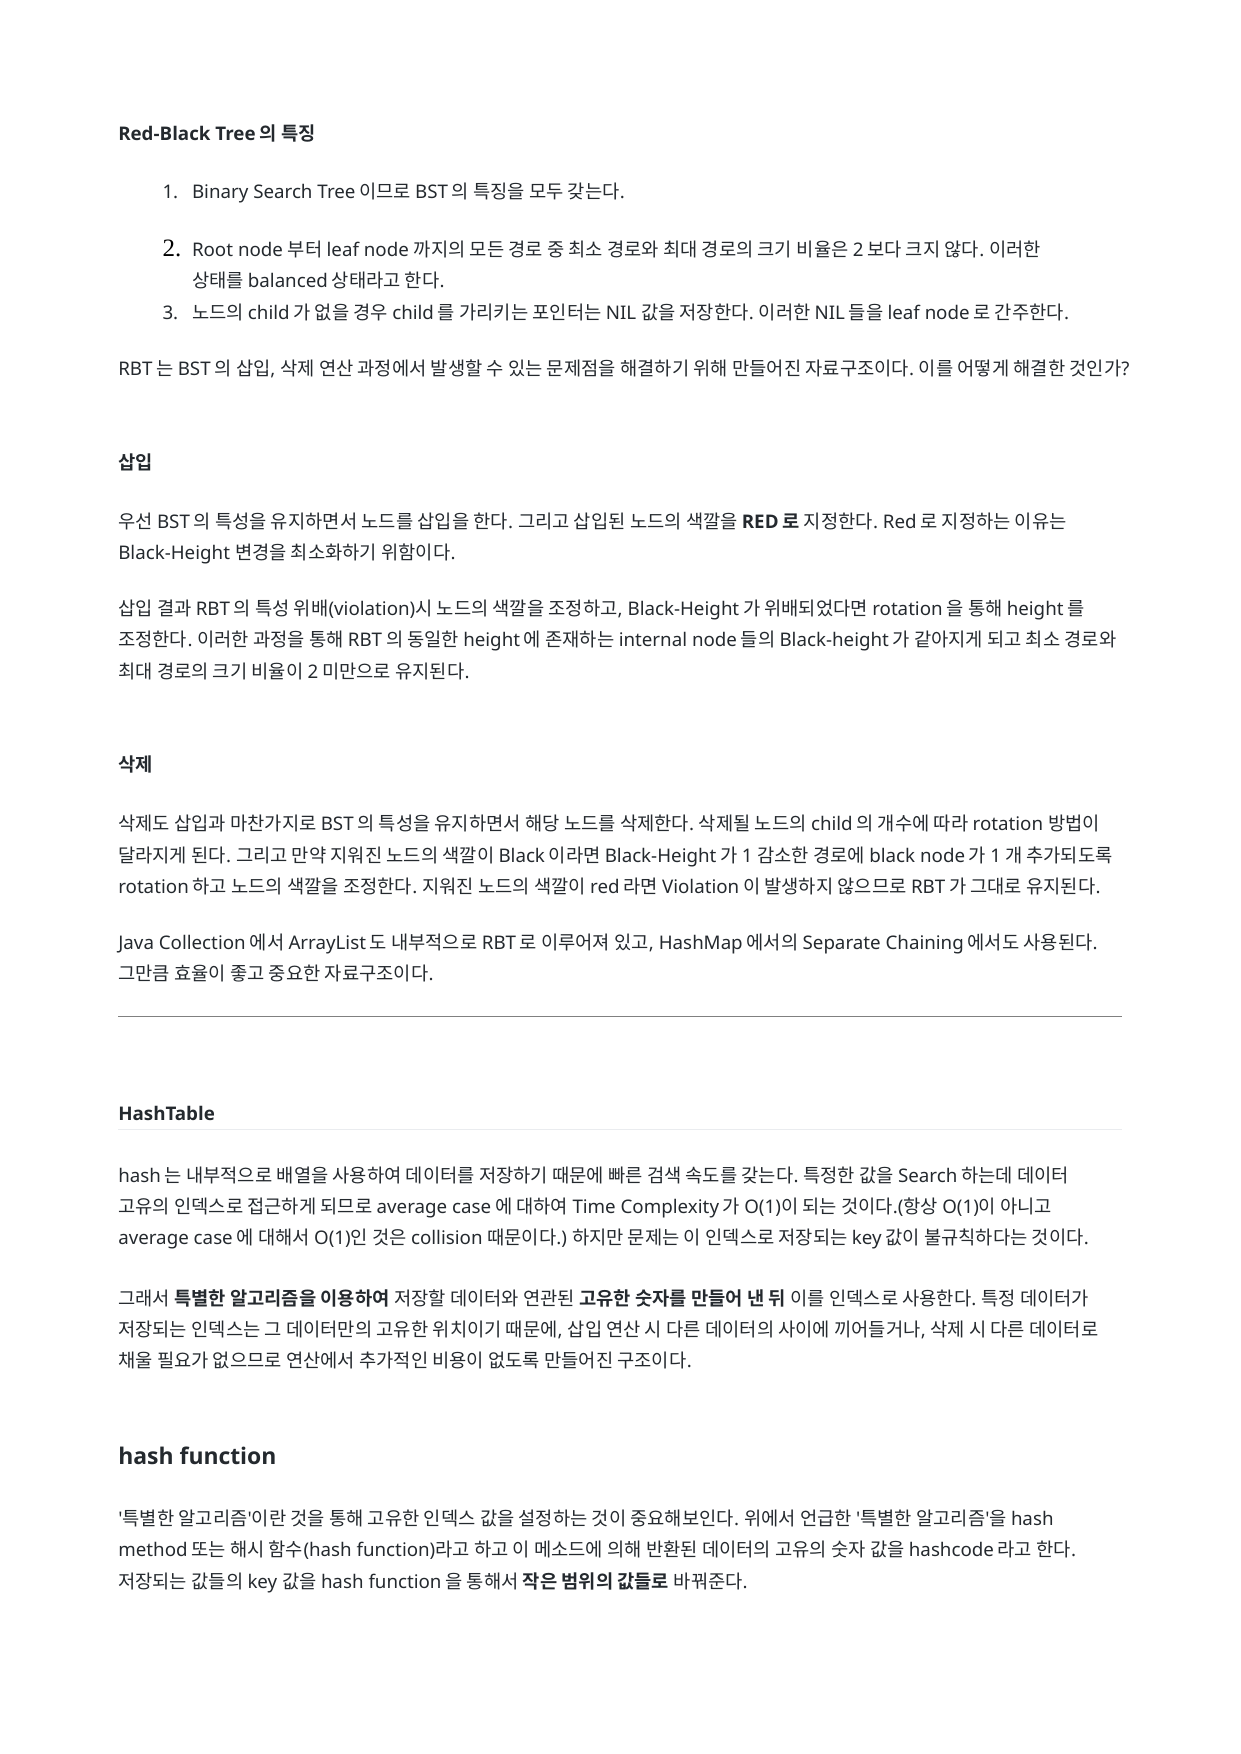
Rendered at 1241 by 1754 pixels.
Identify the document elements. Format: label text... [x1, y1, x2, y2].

text 그래서 특별한 알고리즘을 이용하여 저장할 데이터와 연관된 고유한 숫자를 만들어 낸 뒤 이를 인덱스로 사용한다. 특정 데이터가 저장되는 인덱스는 그 데이터만의 고유한 위치이기 때문에, 삽입 연산 시 다른 데이터의 사이에 끼어들거나, 삭제 시 다른 데이터로 채울 필요가 없으므로 연산에서 추가적인 비용이 없도록 만들어진 구조이다. [118, 1283, 1122, 1373]
subtitle Red-Black Tree의 특징 [118, 118, 1122, 145]
subtitle HashTable [118, 1101, 1122, 1129]
text RBT는 BST의 삽입, 삭제 연산 과정에서 발생할 수 있는 문제점을 해결하기 위해 만들어진 자료구조이다. 이를 어떻게 해결한 것인가? [118, 354, 1122, 381]
text '특별한 알고리즘'이란 것을 통해 고유한 인덱스 값을 설정하는 것이 중요해보인다. 위에서 언급한 '특별한 알고리즘'을 hash method또는 해시 함수(hash function)라고 하고 이 메소드에 의해 반환된 데이터의 고유의 숫자 값을 hashcode라고 한다. 저장되는 값들의 key 값을 hash function을 통해서 작은 범위의 값들로 바꿔준다. [118, 1504, 1122, 1593]
subtitle 삭제 [118, 750, 1122, 777]
text hash는 내부적으로 배열을 사용하여 데이터를 저장하기 때문에 빠른 검색 속도를 갖는다. 특정한 값을 Search하는데 데이터 고유의 인덱스로 접근하게 되므로 average case에 대하여 Time Complexity가 O(1)이 되는 것이다.(항상 O(1)이 아니고 average case에 대해서 O(1)인 것은 collision 때문이다.) 하지만 문제는 이 인덱스로 저장되는 key값이 불규칙하다는 것이다. [118, 1160, 1122, 1250]
text Java Collection에서 ArrayList도 내부적으로 RBT로 이루어져 있고, HashMap에서의 Separate Chaining에서도 사용된다. 그만큼 효율이 좋고 중요한 자료구조이다. [118, 928, 1122, 986]
list Binary Search Tree이므로 BST의 특징을 모두 갖는다. [162, 177, 1122, 204]
subtitle hash function [118, 1440, 1122, 1471]
text 삭제도 삽입과 마찬가지로 BST의 특성을 유지하면서 해당 노드를 삭제한다. 삭제될 노드의 child의 개수에 따라 rotation 방법이 달라지게 된다. 그리고 만약 지워진 노드의 색깔이 Black이라면 Black-Height가 1 감소한 경로에 black node가 1개 추가되도록 rotation하고 노드의 색깔을 조정한다. 지워진 노드의 색깔이 red라면 Violation이 발생하지 않으므로 RBT가 그대로 유지된다. [118, 809, 1122, 899]
text 우선 BST의 특성을 유지하면서 노드를 삽입을 한다. 그리고 삽입된 노드의 색깔을 RED로 지정한다. Red로 지정하는 이유는 Black-Height 변경을 최소화하기 위함이다. [118, 506, 1122, 565]
list 노드의 child가 없을 경우 child를 가리키는 포인터는 NIL 값을 저장한다. 이러한 NIL들을 leaf node로 간주한다. [162, 297, 1122, 324]
text 삽입 결과 RBT의 특성 위배(violation)시 노드의 색깔을 조정하고, Black-Height가 위배되었다면 rotation을 통해 height를 조정한다. 이러한 과정을 통해 RBT의 동일한 height에 존재하는 internal node들의 Black-height가 같아지게 되고 최소 경로와 최대 경로의 크기 비율이 2미만으로 유지된다. [118, 594, 1122, 683]
subtitle 삽입 [118, 447, 1122, 474]
list Root node 부터 leaf node 까지의 모든 경로 중 최소 경로와 최대 경로의 크기 비율은 2보다 크지 않다. 이러한 상태를 balanced상태라고 한다. [162, 233, 1122, 293]
